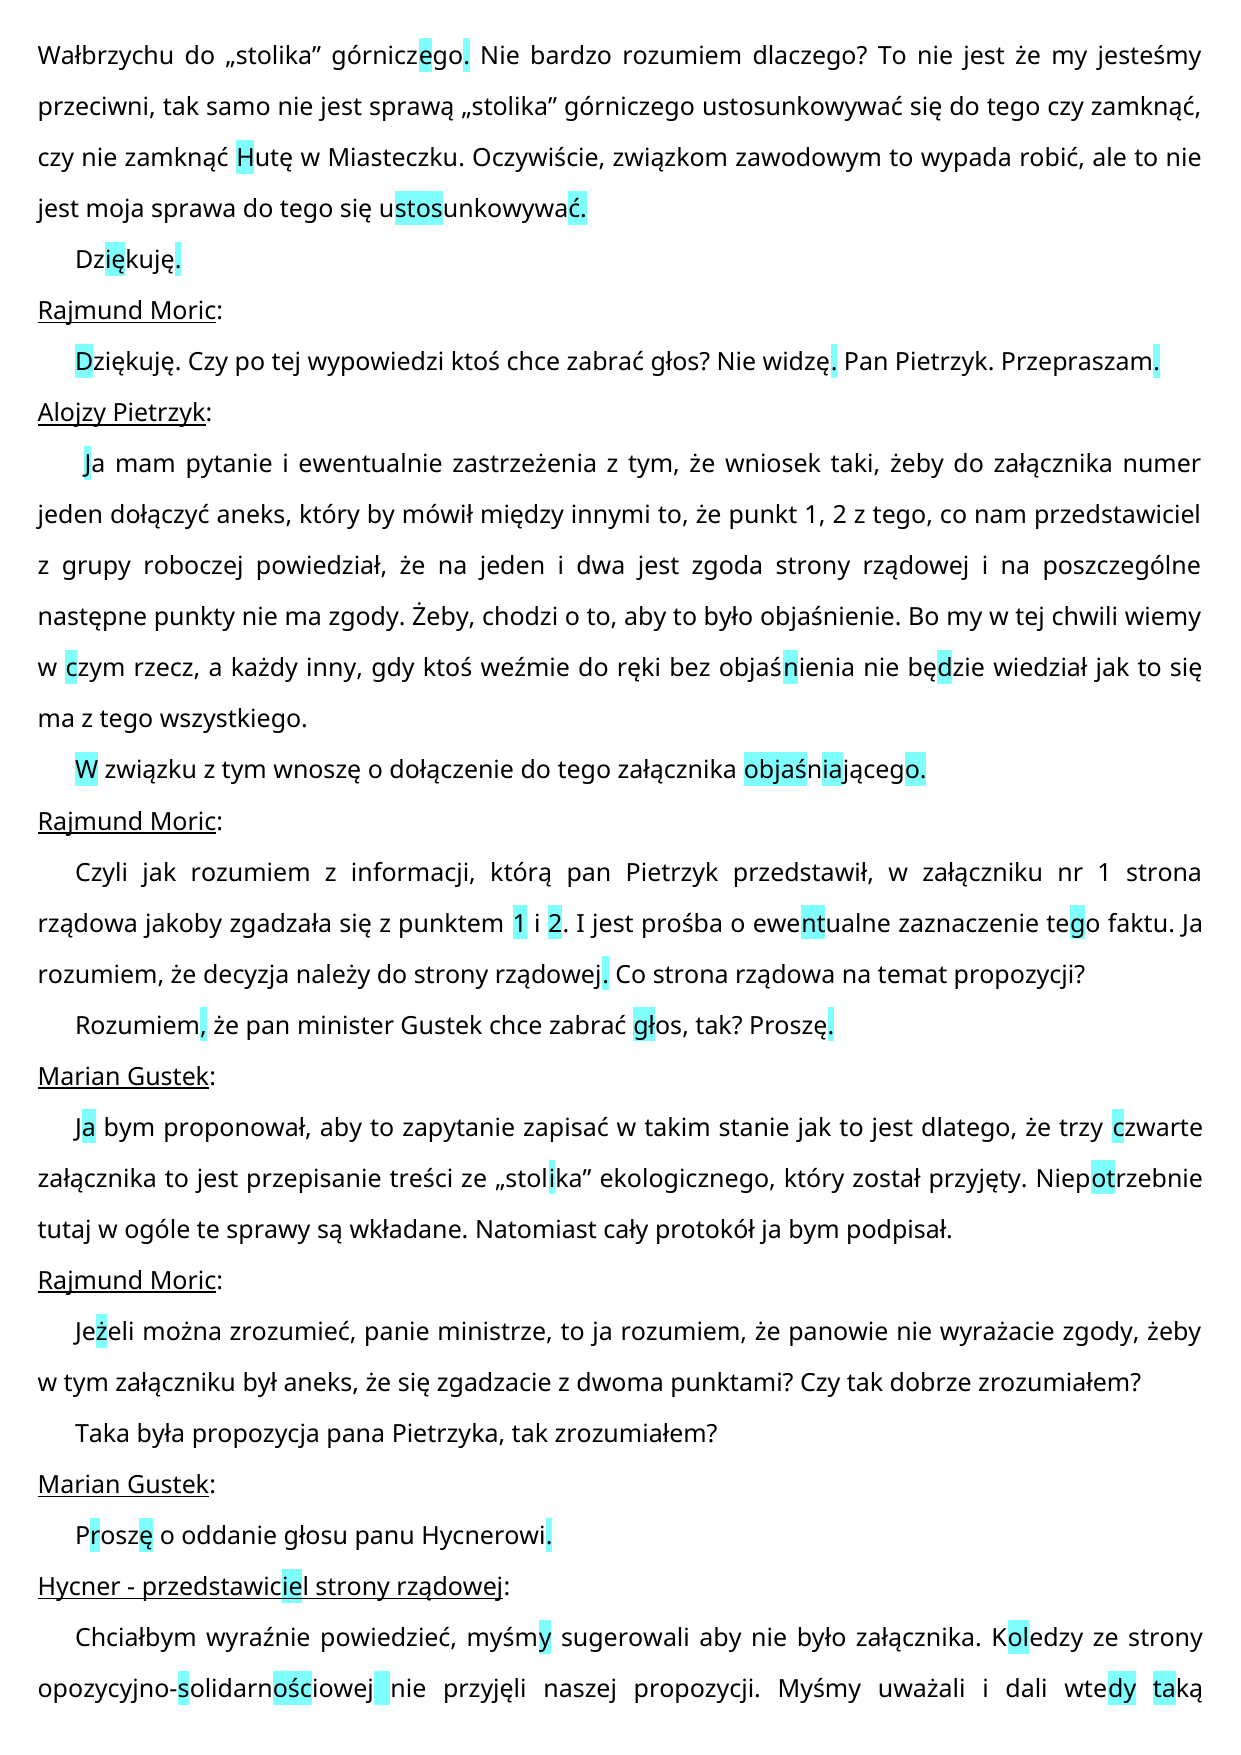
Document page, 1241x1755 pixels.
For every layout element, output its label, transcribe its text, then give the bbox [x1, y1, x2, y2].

text Rozumiem, że pan minister Gustek chce zabrać głos, tak? Proszę. [37, 1007, 1203, 1041]
text Taka była propozycja pana Pietrzyka, tak zrozumiałem? [37, 1416, 1203, 1450]
text Chciałbym wyraźnie powiedzieć, myśmy sugerowali aby nie było załącznika. Koledzy ze strony opozycyjno-solidarnościowej nie przyjęli naszej propozycji. Myśmy uważali i dali wtedy taką [37, 1620, 1203, 1705]
text Dziękuję. Czy po tej wypowiedzi ktoś chce zabrać głos? Nie widzę. Pan Pietrzyk. Przepraszam. [37, 344, 1203, 378]
text Czyli jak rozumiem z informacji, którą pan Pietrzyk przedstawił, w załączniku nr 1 strona rządowa jakoby zgadzała się z punktem 1 i 2. I jest prośba o ewentualne zaznaczenie tego faktu. Ja rozumiem, że decyzja należy do strony rządowej. Co strona rządowa na temat propozycji? [37, 854, 1203, 990]
text Marian Gustek: [37, 1467, 1203, 1501]
text Proszę o oddanie głosu panu Hycnerowi. [37, 1518, 1203, 1552]
text Dziękuję. [37, 242, 1203, 276]
text Alojzy Pietrzyk: [37, 395, 1203, 429]
text Marian Gustek: [37, 1058, 1203, 1092]
text W związku z tym wnoszę o dołączenie do tego załącznika objaśniającego. [37, 752, 1203, 786]
text Wałbrzychu do „stolika” górniczego. Nie bardzo rozumiem dlaczego? To nie jest że my jesteśmy przeciwni, tak samo nie jest sprawą „stolika” górniczego ustosunkowywać się do tego czy zamknąć, czy nie zamknąć Hutę w Miasteczku. Oczywiście, związkom zawodowym to wypada robić, ale to nie jest moja sprawa do tego się ustosunkowywać. [37, 37, 1203, 225]
text Hycner - przedstawiciel strony rządowej: [37, 1569, 1203, 1603]
text Ja bym proponował, aby to zapytanie zapisać w takim stanie jak to jest dlatego, że trzy czwarte załącznika to jest przepisanie treści ze „stolika” ekologicznego, który został przyjęty. Niepotrzebnie tutaj w ogóle te sprawy są wkładane. Natomiast cały protokół ja bym podpisał. [37, 1109, 1203, 1246]
text Rajmund Moric: [37, 1262, 1203, 1297]
text Ja mam pytanie i ewentualnie zastrzeżenia z tym, że wniosek taki, żeby do załącznika numer jeden dołączyć aneks, który by mówił między innymi to, że punkt 1, 2 z tego, co nam przedstawiciel z grupy roboczej powiedział, że na jeden i dwa jest zgoda strony rządowej i na poszczególne następne punkty nie ma zgody. Żeby, chodzi o to, aby to było objaśnienie. Bo my w tej chwili wiemy w czym rzecz, a każdy inny, gdy ktoś weźmie do ręki bez objaśnienia nie będzie wiedział jak to się ma z tego wszystkiego. [37, 446, 1203, 735]
text Rajmund Moric: [37, 803, 1203, 837]
text Rajmund Moric: [37, 293, 1203, 327]
text Jeżeli można zrozumieć, panie ministrze, to ja rozumiem, że panowie nie wyrażacie zgody, żeby w tym załączniku był aneks, że się zgadzacie z dwoma punktami? Czy tak dobrze zrozumiałem? [37, 1313, 1203, 1399]
